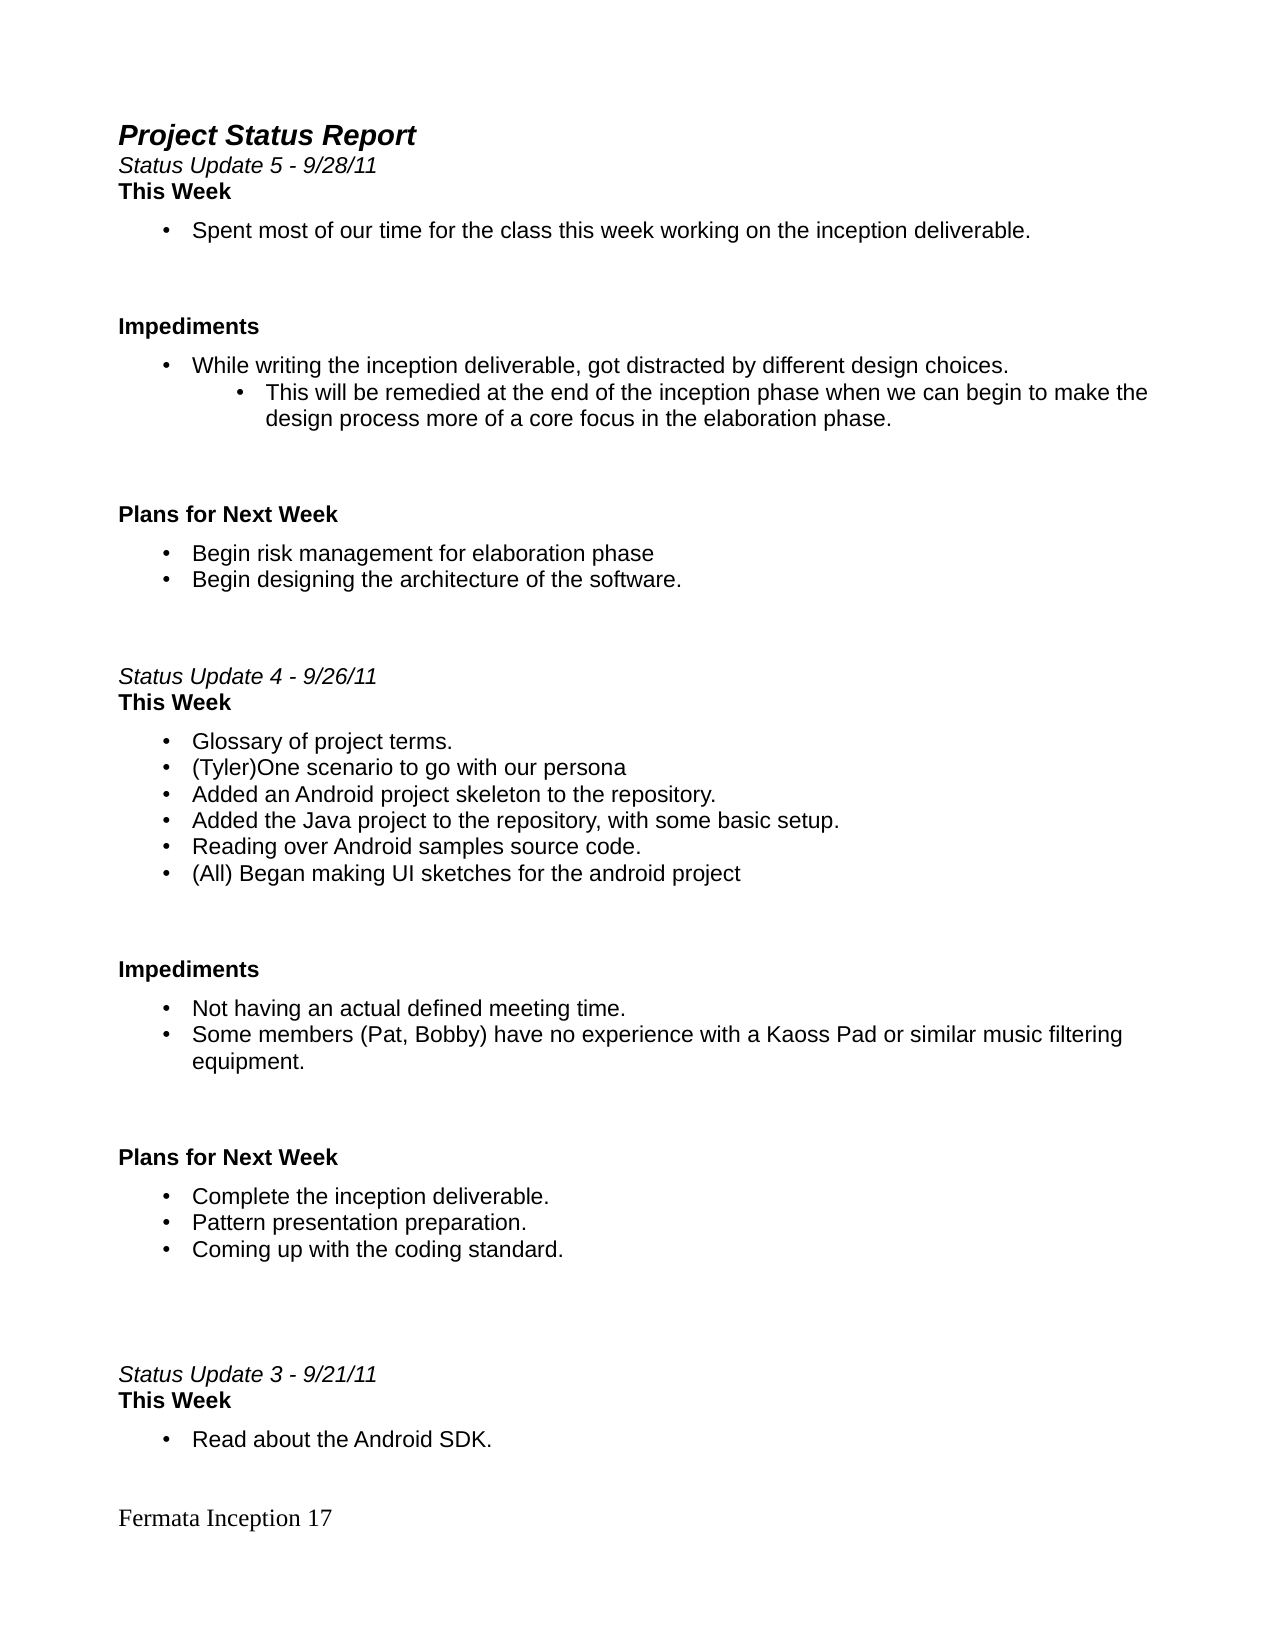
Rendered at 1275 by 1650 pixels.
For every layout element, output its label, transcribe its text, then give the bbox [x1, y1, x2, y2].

list Read about the Android SDK. [162, 1426, 1157, 1452]
list Some members (Pat, Bobby) have no experience with a Kaoss Pad or similar music filtering equipment. [162, 1021, 1157, 1074]
list While writing the inception deliverable, got distracted by different design choices. [162, 352, 1157, 378]
list Begin risk management for elaboration phase [162, 540, 1157, 566]
text Impediments [118, 898, 1157, 982]
text Impediments [118, 256, 1157, 339]
text Plans for Next Week [118, 444, 1157, 527]
list Reading over Android samples source code. [162, 833, 1157, 860]
list Pattern presentation preparation. [162, 1209, 1157, 1236]
list Begin designing the architecture of the software. [162, 566, 1157, 593]
list Spent most of our time for the class this week working on the inception deliverable. [162, 217, 1157, 243]
list (All) Began making UI sketches for the android project [162, 860, 1157, 886]
text Project Status Report Status Update 5 - 9/28/11 This Week [118, 118, 1157, 204]
list (Tyler)One scenario to go with our persona [162, 754, 1157, 781]
text Plans for Next Week [118, 1086, 1157, 1170]
list Not having an actual defined meeting time. [162, 995, 1157, 1021]
list This will be remedied at the end of the inception phase when we can begin to make the design process more of a core focus in the elaboration phase. [236, 378, 1157, 431]
list Added an Android project skeleton to the repository. [162, 781, 1157, 807]
list Added the Java project to the repository, with some basic setup. [162, 807, 1157, 833]
list Complete the inception deliverable. [162, 1183, 1157, 1209]
list Glossary of project terms. [162, 728, 1157, 754]
text Status Update 4 - 9/26/11 This Week [118, 605, 1157, 715]
list Coming up with the coding standard. [162, 1236, 1157, 1262]
text Status Update 3 - 9/21/11 This Week [118, 1274, 1157, 1413]
